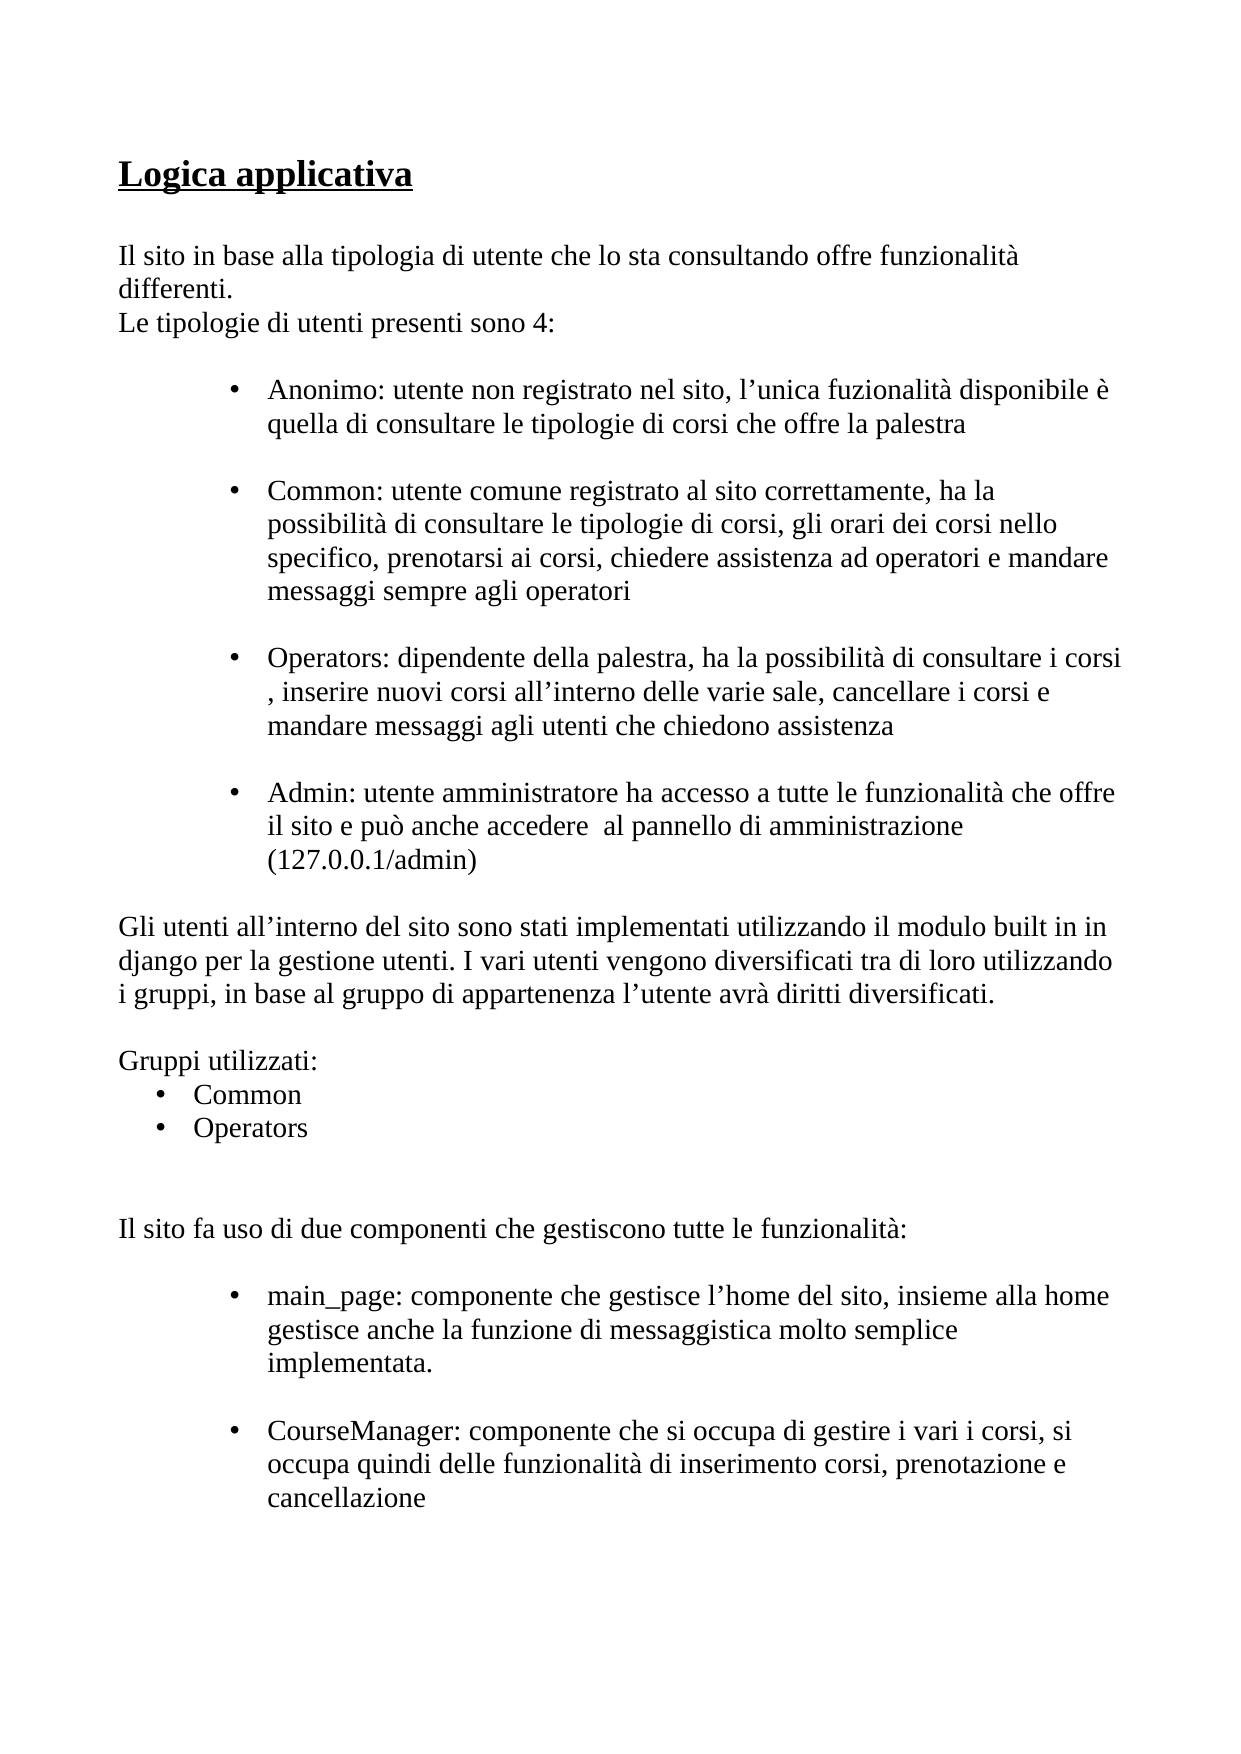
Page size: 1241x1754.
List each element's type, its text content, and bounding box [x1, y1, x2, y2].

list Admin: utente amministratore ha accesso a tutte le funzionalità che offre il sito e può anche accedere al pannello di amministrazione (127.0.0.1/admin) [229, 775, 1122, 876]
text Le tipologie di utenti presenti sono 4: [118, 305, 1122, 338]
text Il sito in base alla tipologia di utente che lo sta consultando offre funzionalità differenti. [118, 238, 1122, 305]
list Anonimo: utente non registrato nel sito, l’unica fuzionalità disponibile è quella di consultare le tipologie di corsi che offre la palestra [229, 372, 1122, 439]
list CourseManager: componente che si occupa di gestire i vari i corsi, si occupa quindi delle funzionalità di inserimento corsi, prenotazione e cancellazione [229, 1413, 1122, 1513]
text Gruppi utilizzati: [118, 1043, 1122, 1077]
text Gli utenti all’interno del sito sono stati implementati utilizzando il modulo built in in django per la gestione utenti. I vari utenti vengono diversificati tra di loro utilizzando i gruppi, in base al gruppo di appartenenza l’utente avrà diritti diversificati. [118, 909, 1122, 1010]
list main_page: componente che gestisce l’home del sito, insieme alla home gestisce anche la funzione di messaggistica molto semplice implementata. [229, 1278, 1122, 1379]
list Operators: dipendente della palestra, ha la possibilità di consultare i corsi , inserire nuovi corsi all’interno delle varie sale, cancellare i corsi e mandare messaggi agli utenti che chiedono assistenza [229, 641, 1122, 741]
list Common: utente comune registrato al sito correttamente, ha la possibilità di consultare le tipologie di corsi, gli orari dei corsi nello specifico, prenotarsi ai corsi, chiedere assistenza ad operatori e mandare messaggi sempre agli operatori [229, 473, 1122, 607]
list Operators [156, 1111, 1122, 1144]
text Il sito fa uso di due componenti che gestiscono tutte le funzionalità: [118, 1211, 1122, 1245]
text Logica applicativa [118, 152, 1122, 195]
list Common [156, 1077, 1122, 1111]
